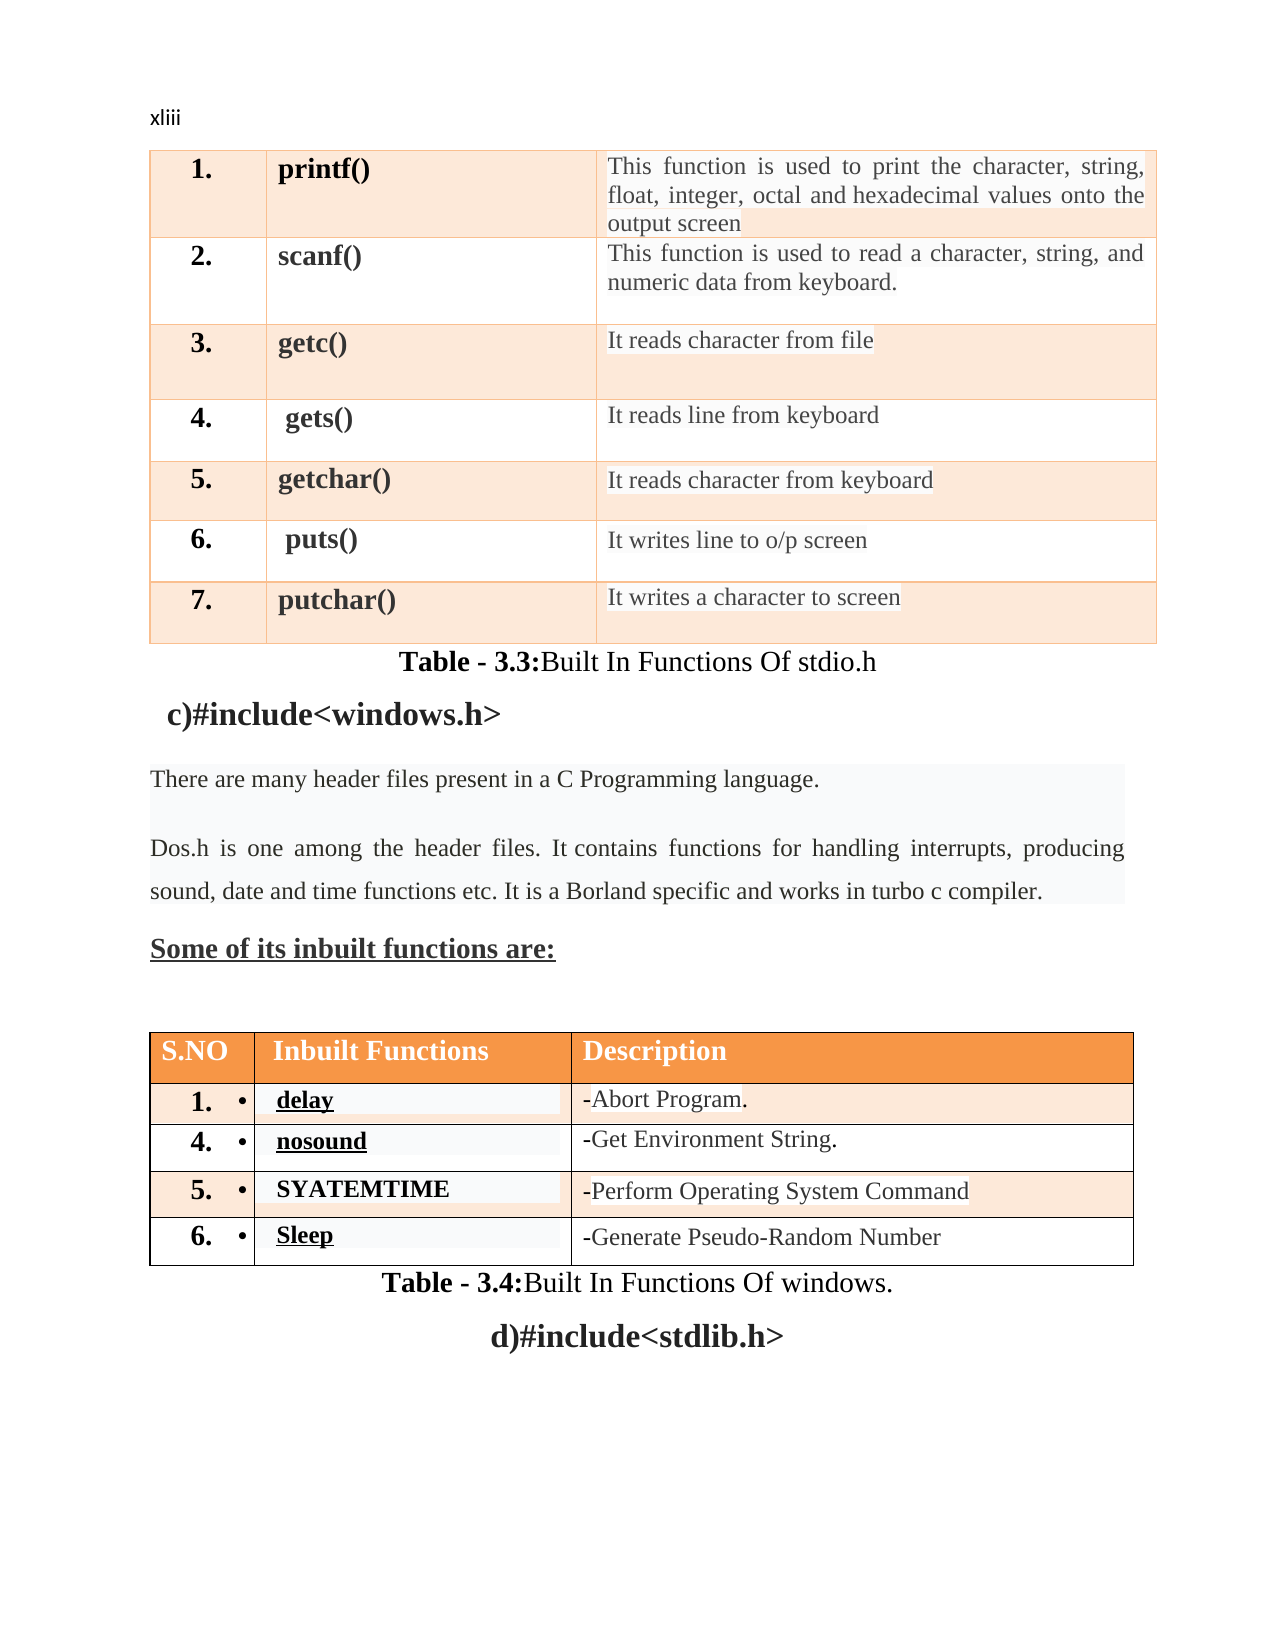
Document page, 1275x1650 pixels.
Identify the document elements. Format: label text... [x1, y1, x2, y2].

table_cell 2. [151, 238, 266, 324]
table_cell 6. [151, 1218, 254, 1264]
text There are many header files present in a C Programming language. [150, 764, 1125, 793]
table_cell 1. [151, 151, 266, 237]
table_cell It reads line from keyboard [597, 400, 1156, 461]
table_cell getchar() [267, 462, 596, 520]
table_cell It reads character from file [597, 325, 1156, 399]
table_cell gets() [267, 400, 596, 461]
table_cell 3. [151, 325, 266, 399]
table_cell Sleep [255, 1218, 571, 1264]
table_header Inbuilt Functions [255, 1033, 571, 1083]
table_header S.NO [151, 1033, 254, 1083]
table_cell 4. [151, 400, 266, 461]
text Table - 3.4:Built In Functions Of windows. [150, 1266, 1125, 1299]
table_cell -Get Environment String. [572, 1125, 1133, 1171]
table_cell It reads character from keyboard [597, 462, 1156, 520]
table_cell 6. [151, 521, 266, 581]
text c)#include<windows.h> [150, 694, 1125, 733]
table_cell It writes a character to screen [597, 583, 1156, 643]
table_cell 1. [151, 1084, 254, 1123]
table_header Description [572, 1033, 1133, 1083]
table_cell -Abort Program. [572, 1084, 1133, 1123]
table_cell 5. [151, 462, 266, 520]
table_cell This function is used to read a character, string, and numeric data from keyboard. [597, 238, 1156, 324]
text d)#include<stdlib.h> [150, 1316, 1125, 1354]
table_cell delay [255, 1084, 571, 1123]
table_cell 4. [151, 1125, 254, 1171]
table_cell printf() [267, 151, 596, 237]
table_cell It writes line to o/p screen [597, 521, 1156, 581]
table_cell puts() [267, 521, 596, 581]
text Table - 3.3:Built In Functions Of stdio.h [150, 644, 1125, 678]
table_cell -Generate Pseudo-Random Number [572, 1218, 1133, 1264]
table_cell -Perform Operating System Command [572, 1172, 1133, 1217]
table_cell scanf() [267, 238, 596, 324]
table_cell 7. [151, 583, 266, 643]
table_cell SYATEMTIME [255, 1172, 571, 1217]
table_cell getc() [267, 325, 596, 399]
table_cell nosound [255, 1125, 571, 1171]
text Dos.h is one among the header files. It contains functions for handling interrupts, producing sound, date and time functions etc. It is a Borland specific and works in turbo c compiler. [150, 833, 1125, 904]
table_cell 5. [151, 1172, 254, 1217]
table_cell This function is used to print the character, string, float, integer, octal and hexadecimal values onto the output screen [597, 151, 1156, 237]
text Some of its inbuilt functions are: [150, 931, 1125, 965]
table_cell putchar() [267, 583, 596, 643]
